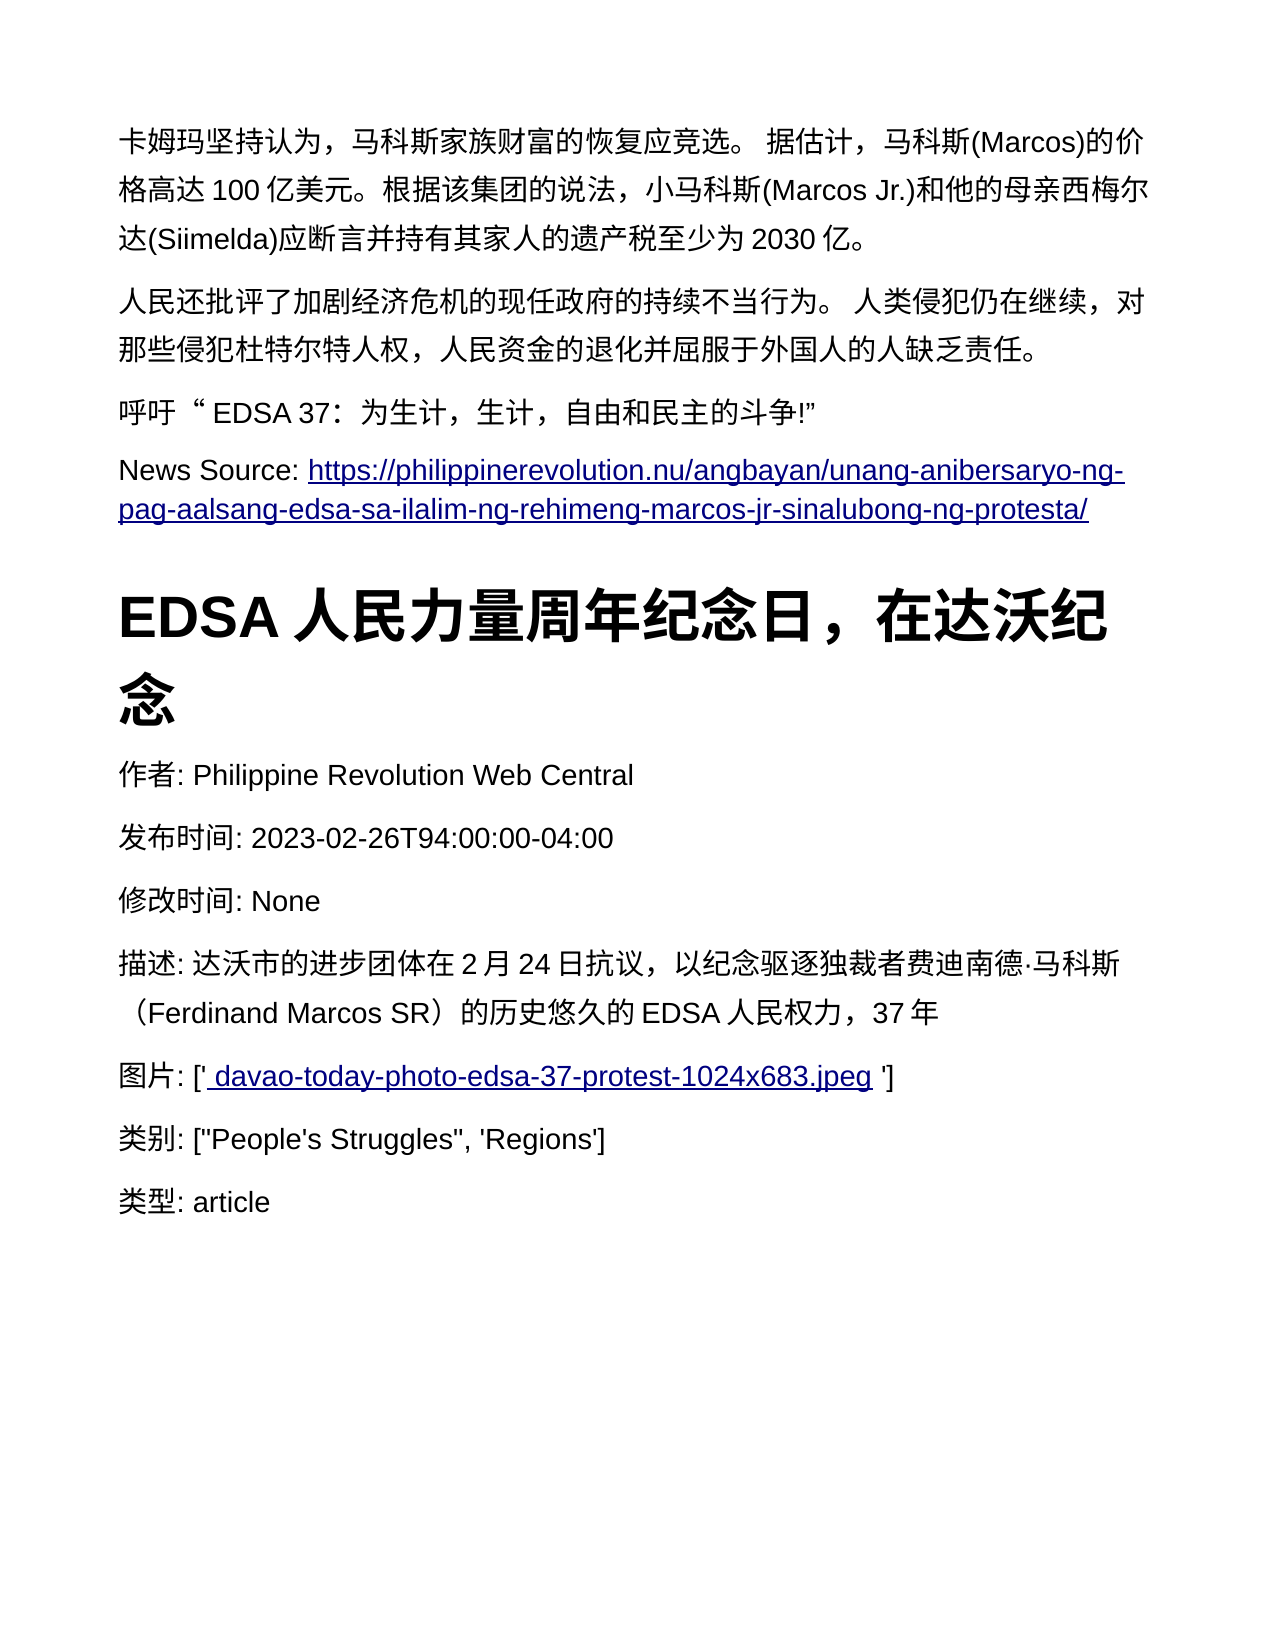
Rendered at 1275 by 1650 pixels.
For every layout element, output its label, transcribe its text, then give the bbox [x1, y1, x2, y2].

text 呼吁“ EDSA 37：为生计，生计，自由和民主的斗争!” [118, 390, 1157, 432]
text 描述: 达沃市的进步团体在2月24日抗议，以纪念驱逐独裁者费迪南德·马科斯（Ferdinand Marcos SR）的历史悠久的EDSA人民权力，37年 [118, 941, 1157, 1031]
text 发布时间: 2023-02-26T94:00:00-04:00 [118, 814, 1157, 857]
text 修改时间: None [118, 877, 1157, 920]
text 图片: [' davao-today-photo-edsa-37-protest-1024x683.jpeg '] [118, 1052, 1157, 1094]
text 类型: article [118, 1178, 1157, 1221]
subtitle EDSA人民力量周年纪念日，在达沃纪念 [118, 570, 1157, 739]
text 卡姆玛坚持认为，马科斯家族财富的恢复应竞选。 据估计，马科斯(Marcos)的价格高达100亿美元。根据该集团的说法，小马科斯(Marcos Jr.)和他的母亲西梅尔达(Siimelda)应断言并持有其家人的遗产税至少为2030亿。 [118, 118, 1157, 257]
text 人民还批评了加剧经济危机的现任政府的持续不当行为。 人类侵犯仍在继续，对那些侵犯杜特尔特人权，人民资金的退化并屈服于外国人的人缺乏责任。 [118, 278, 1157, 369]
text 作者: Philippine Revolution Web Central [118, 751, 1157, 793]
text 类别: ["People's Struggles", 'Regions'] [118, 1115, 1157, 1158]
text News Source: https://philippinerevolution.nu/angbayan/unang-anibersaryo-ng-pag-aalsang-edsa-sa-ilalim-ng-rehimeng-marcos-jr-sinalubong-ng-protesta/ [118, 453, 1157, 525]
